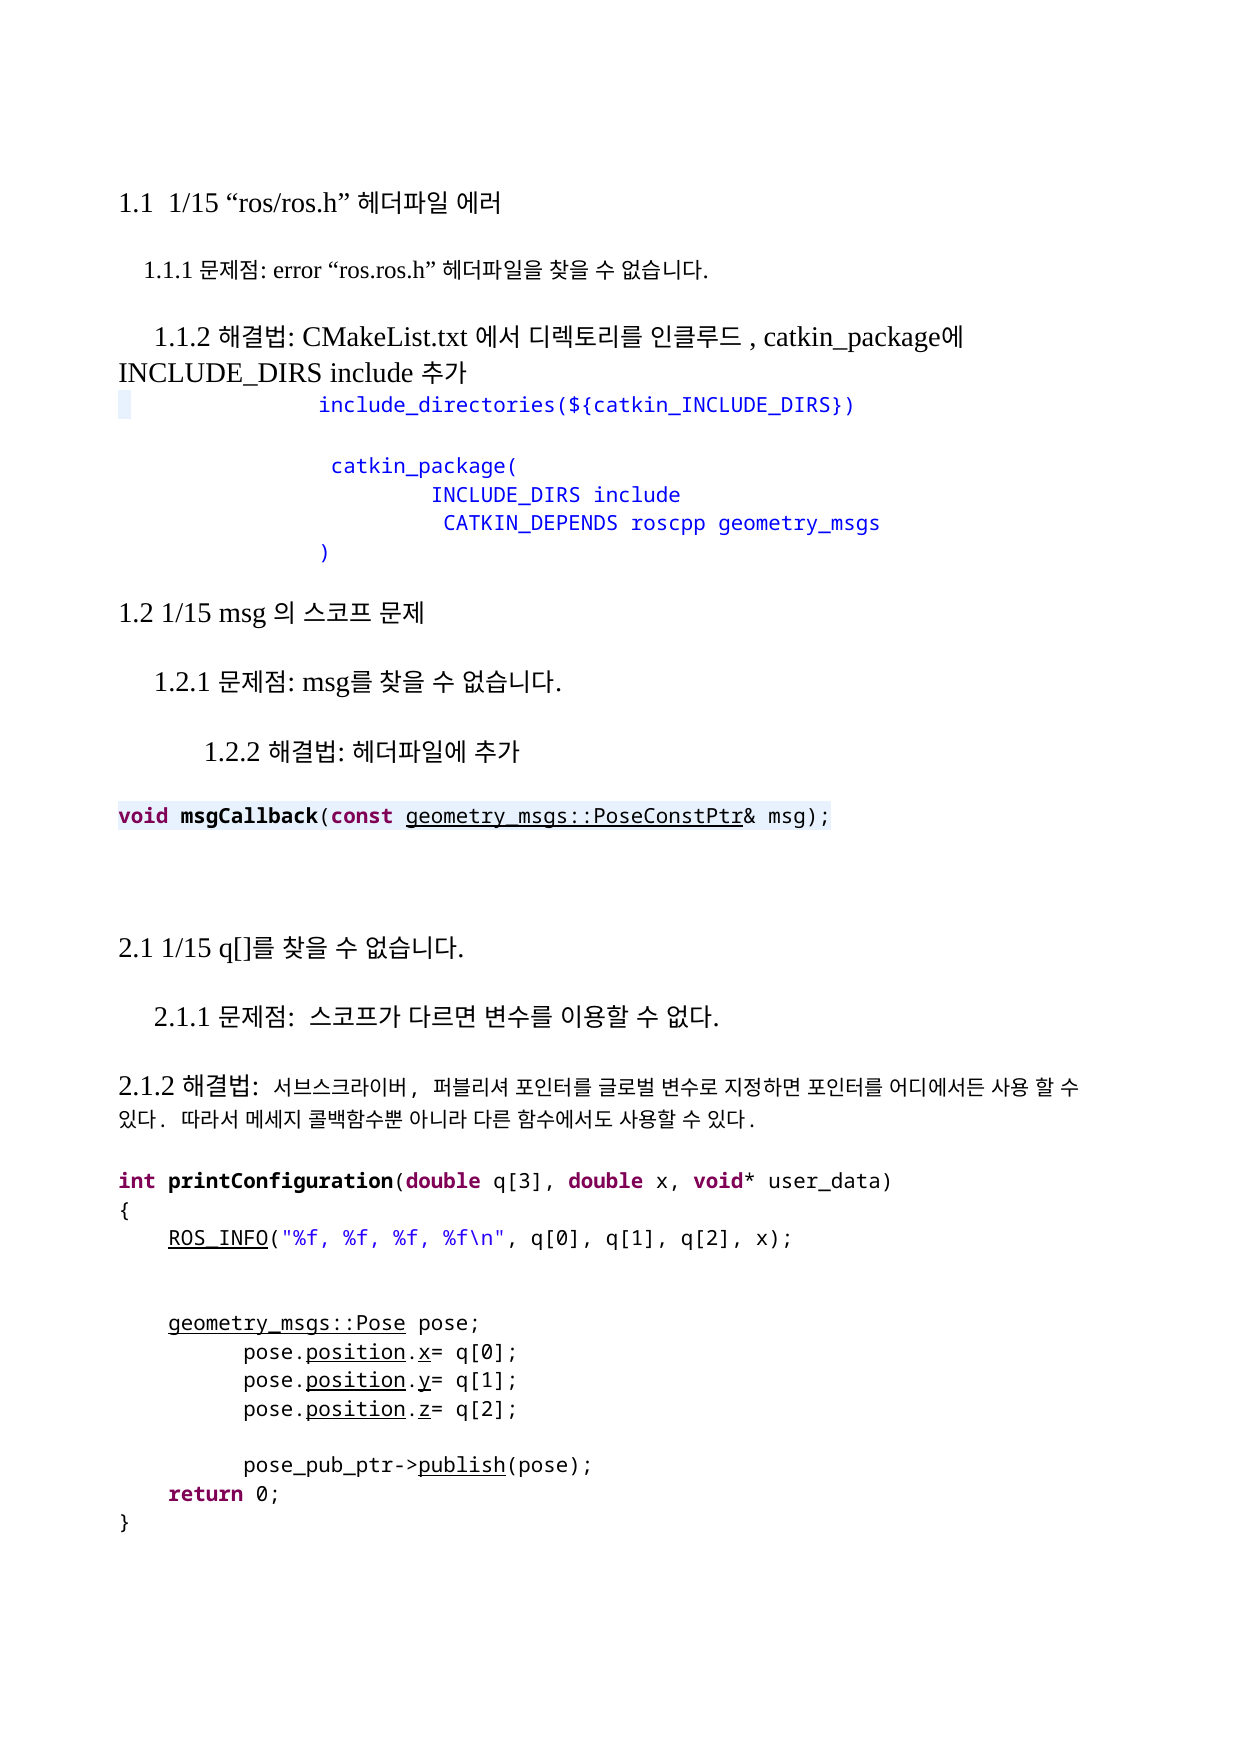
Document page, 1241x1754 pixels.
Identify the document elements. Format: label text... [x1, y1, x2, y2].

text ROS_INFO("%f, %f, %f, %f\n", q[0], q[1], q[2], x); [118, 1223, 1122, 1252]
text 1.1.2 해결법: CMakeList.txt 에서 디렉토리를 인클루드 , catkin_package에 INCLUDE_DIRS include 추가 [118, 318, 1122, 390]
text } [118, 1507, 1122, 1536]
text pose.position.x= q[0]; [118, 1337, 1122, 1365]
text INCLUDE_DIRS include [118, 480, 1122, 508]
text 1.1 1/15 “ros/ros.h” 헤더파일 에러 [118, 184, 1122, 220]
text return 0; [118, 1479, 1122, 1507]
text 1.2 1/15 msg 의 스코프 문제 [118, 594, 1122, 630]
text geometry_msgs::Pose pose; [118, 1308, 1122, 1337]
text catkin_package( [118, 452, 1122, 480]
text 1.1.1 문제점: error “ros.ros.h” 헤더파일을 찾을 수 없습니다. [118, 253, 1122, 285]
text ) [118, 537, 1122, 565]
text pose_pub_ptr->publish(pose); [118, 1451, 1122, 1479]
text 2.1 1/15 q[]를 찾을 수 없습니다. [118, 928, 1122, 965]
text int printConfiguration(double q[3], double x, void* user_data) [118, 1166, 1122, 1195]
text 1.2.2 해결법: 헤더파일에 추가 [118, 732, 1122, 768]
text 1.2.1 문제점: msg를 찾을 수 없습니다. [118, 663, 1122, 699]
text void msgCallback(const geometry_msgs::PoseConstPtr& msg); [118, 801, 1122, 830]
text 2.1.1 문제점: 스코프가 다르면 변수를 이용할 수 없다. [118, 998, 1122, 1034]
text include_directories(${catkin_INCLUDE_DIRS}) [118, 390, 1122, 419]
text pose.position.y= q[1]; [118, 1365, 1122, 1394]
text CATKIN_DEPENDS roscpp geometry_msgs [118, 508, 1122, 537]
text pose.position.z= q[2]; [118, 1394, 1122, 1422]
text { [118, 1195, 1122, 1223]
text 2.1.2 해결법: 서브스크라이버, 퍼블리셔 포인터를 글로벌 변수로 지정하면 포인터를 어디에서든 사용 할 수 있다. 따라서 메세지 콜백함수뿐 아니라 다른 함수에서도 사용할 수 있다. [118, 1067, 1122, 1133]
